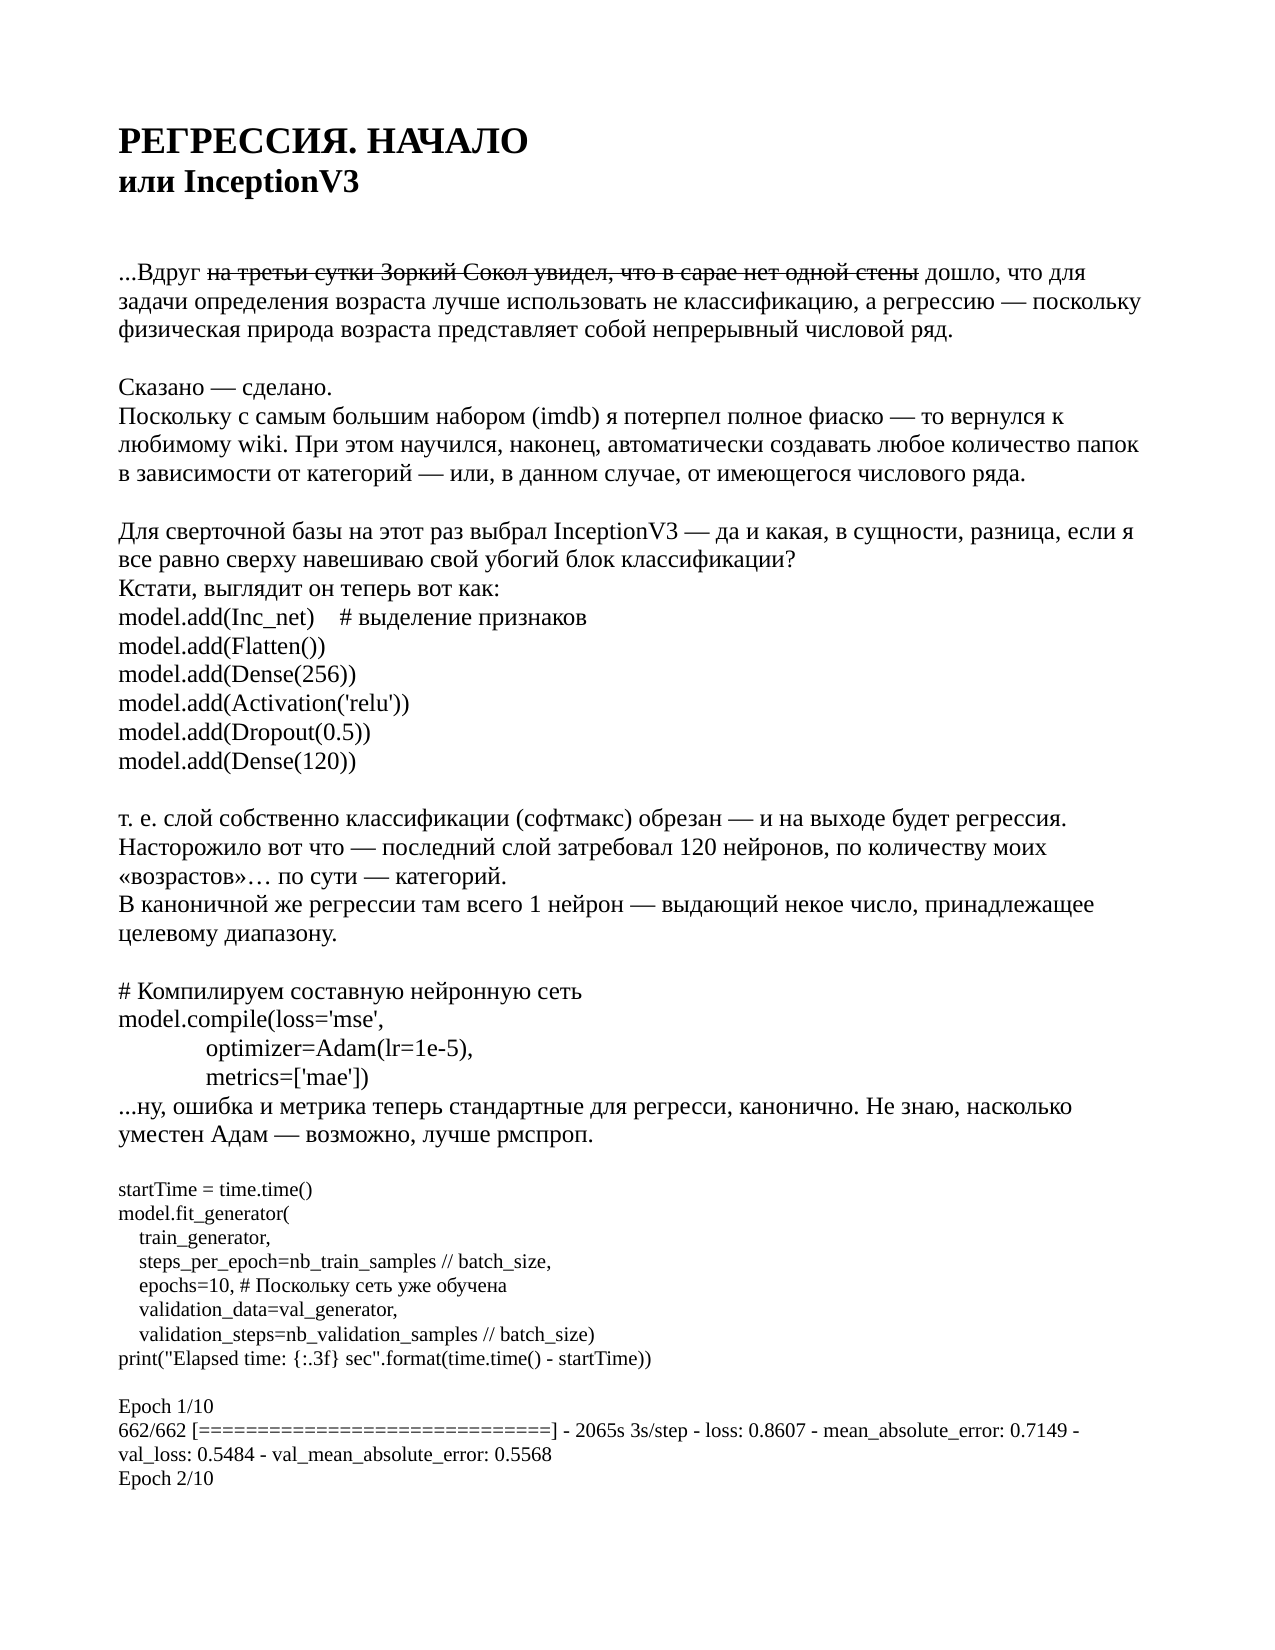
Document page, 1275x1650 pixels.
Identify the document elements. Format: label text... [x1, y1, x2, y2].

text РЕГРЕССИЯ. НАЧАЛО [118, 118, 1157, 161]
text model.add(Dropout(0.5)) [118, 717, 1157, 746]
text Для сверточной базы на этот раз выбрал InceptionV3 — да и какая, в сущности, разница, если я все равно сверху навешиваю свой убогий блок классификации? [118, 516, 1157, 573]
text startTime = time.time() [118, 1177, 1157, 1201]
text metrics=['mae']) [118, 1062, 1157, 1091]
text train_generator, [118, 1225, 1157, 1249]
text 662/662 [==============================] - 2065s 3s/step - loss: 0.8607 - mean_absolute_error: 0.7149 - val_loss: 0.5484 - val_mean_absolute_error: 0.5568 [118, 1418, 1157, 1466]
text Epoch 2/10 [118, 1466, 1157, 1490]
text Кстати, выглядит он теперь вот как: [118, 573, 1157, 602]
text model.add(Dense(120)) [118, 746, 1157, 774]
text model.compile(loss='mse', [118, 1004, 1157, 1033]
text model.add(Dense(256)) [118, 659, 1157, 688]
text steps_per_epoch=nb_train_samples // batch_size, [118, 1249, 1157, 1273]
text model.fit_generator( [118, 1201, 1157, 1225]
text Epoch 1/10 [118, 1394, 1157, 1418]
text model.add(Flatten()) [118, 631, 1157, 659]
text model.add(Inc_net) # выделение признаков [118, 602, 1157, 631]
text ...Вдруг на третьи сутки Зоркий Сокол увидел, что в сарае нет одной стены дошло, что для задачи определения возраста лучше использовать не классификацию, а регрессию — поскольку физическая природа возраста представляет собой непрерывный числовой ряд. [118, 257, 1157, 343]
text т. е. слой собственно классификации (софтмакс) обрезан — и на выходе будет регрессия. [118, 803, 1157, 832]
text В каноничной же регрессии там всего 1 нейрон — выдающий некое число, принадлежащее целевому диапазону. [118, 889, 1157, 947]
text Сказано — сделано. [118, 372, 1157, 401]
text epochs=10, # Поскольку сеть уже обучена [118, 1273, 1157, 1297]
text # Компилируем составную нейронную сеть [118, 976, 1157, 1004]
text optimizer=Adam(lr=1e-5), [118, 1033, 1157, 1062]
text Насторожило вот что — последний слой затребовал 120 нейронов, по количеству моих «возрастов»… по сути — категорий. [118, 832, 1157, 889]
text print("Elapsed time: {:.3f} sec".format(time.time() - startTime)) [118, 1346, 1157, 1369]
text Поскольку с самым большим набором (imdb) я потерпел полное фиаско — то вернулся к любимому wiki. При этом научился, наконец, автоматически создавать любое количество папок в зависимости от категорий — или, в данном случае, от имеющегося числового ряда. [118, 401, 1157, 487]
text ...ну, ошибка и метрика теперь стандартные для регресси, канонично. Не знаю, насколько уместен Адам — возможно, лучше рмспроп. [118, 1091, 1157, 1148]
text model.add(Activation('relu')) [118, 688, 1157, 717]
text validation_data=val_generator, [118, 1297, 1157, 1321]
text validation_steps=nb_validation_samples // batch_size) [118, 1321, 1157, 1346]
text или InceptionV3 [118, 161, 1157, 199]
